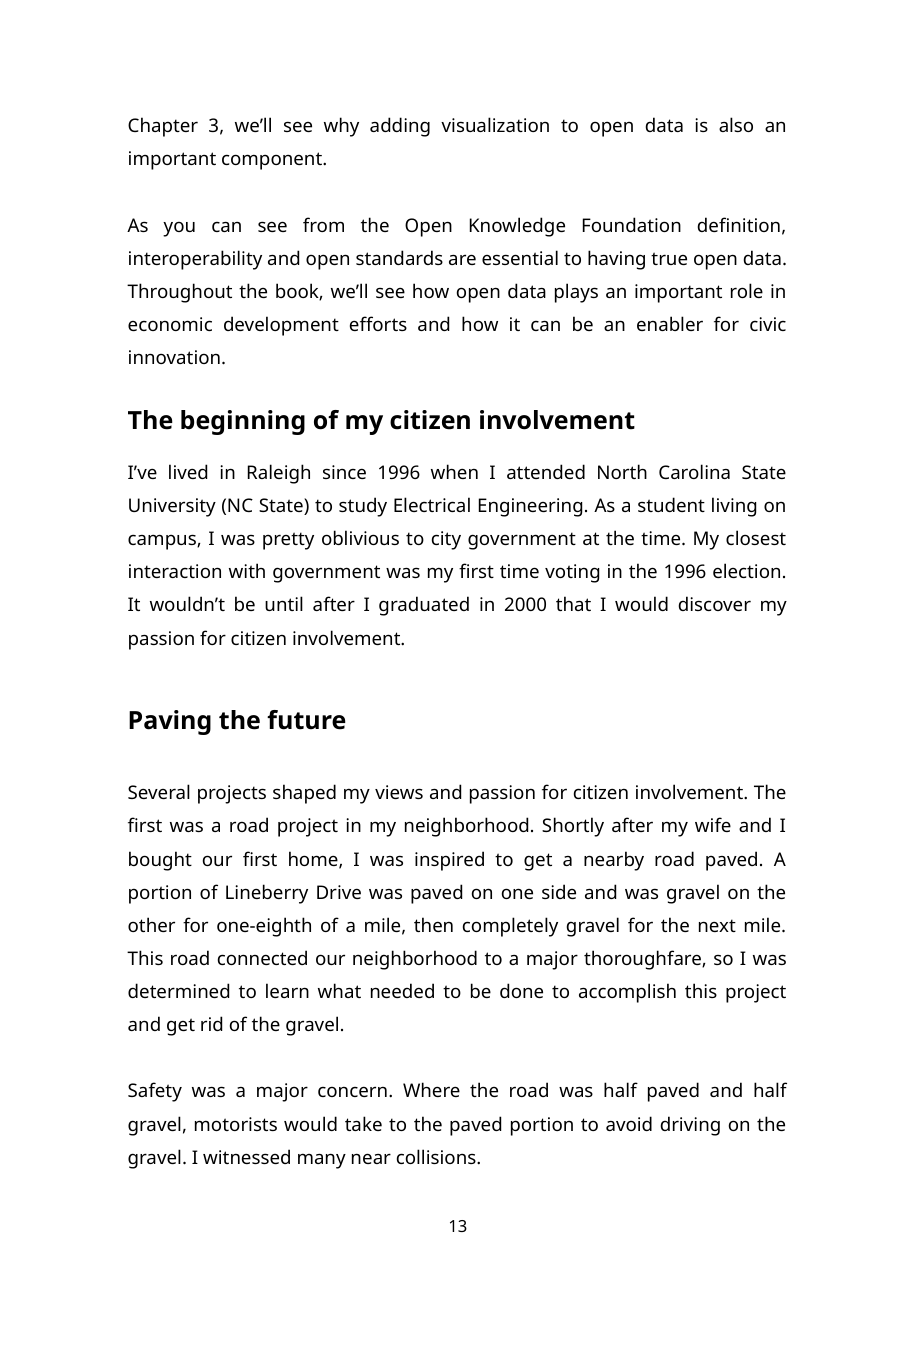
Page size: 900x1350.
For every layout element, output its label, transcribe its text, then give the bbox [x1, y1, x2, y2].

text Probably the biggest misnomer about open data is that it simply needs to be made available and accessible. Putting a PDF of information on a website is not open data. But extracting data from PDFs and collecting it into helpful data is an effort towards open data. The DocHive project was created by a group of local journalists here in Raleigh to do just that. In Chapter 3, we’ll see why adding visualization to open data is also an important component. [127, 112, 787, 171]
subtitle Paving the future [127, 702, 787, 736]
text I’ve lived in Raleigh since 1996 when I attended North Carolina State University (NC State) to study Electrical Engineering. As a student living on campus, I was pretty oblivious to city government at the time. My closest interaction with government was my first time voting in the 1996 election. It wouldn’t be until after I graduated in 2000 that I would discover my passion for citizen involvement. [127, 459, 787, 650]
text Several projects shaped my views and passion for citizen involvement. The first was a road project in my neighborhood. Shortly after my wife and I bought our first home, I was inspired to get a nearby road paved. A portion of Lineberry Drive was paved on one side and was gravel on the other for one-eighth of a mile, then completely gravel for the next mile. This road connected our neighborhood to a major thoroughfare, so I was determined to learn what needed to be done to accomplish this project and get rid of the gravel. [127, 780, 787, 1037]
text Safety was a major concern. Where the road was half paved and half gravel, motorists would take to the paved portion to avoid driving on the gravel. I witnessed many near collisions. [127, 1078, 787, 1169]
subtitle The beginning of my citizen involvement [127, 402, 787, 437]
text As you can see from the Open Knowledge Foundation definition, interoperability and open standards are essential to having true open data. Throughout the book, we’ll see how open data plays an important role in economic development efforts and how it can be an enabler for civic innovation. [127, 212, 787, 370]
